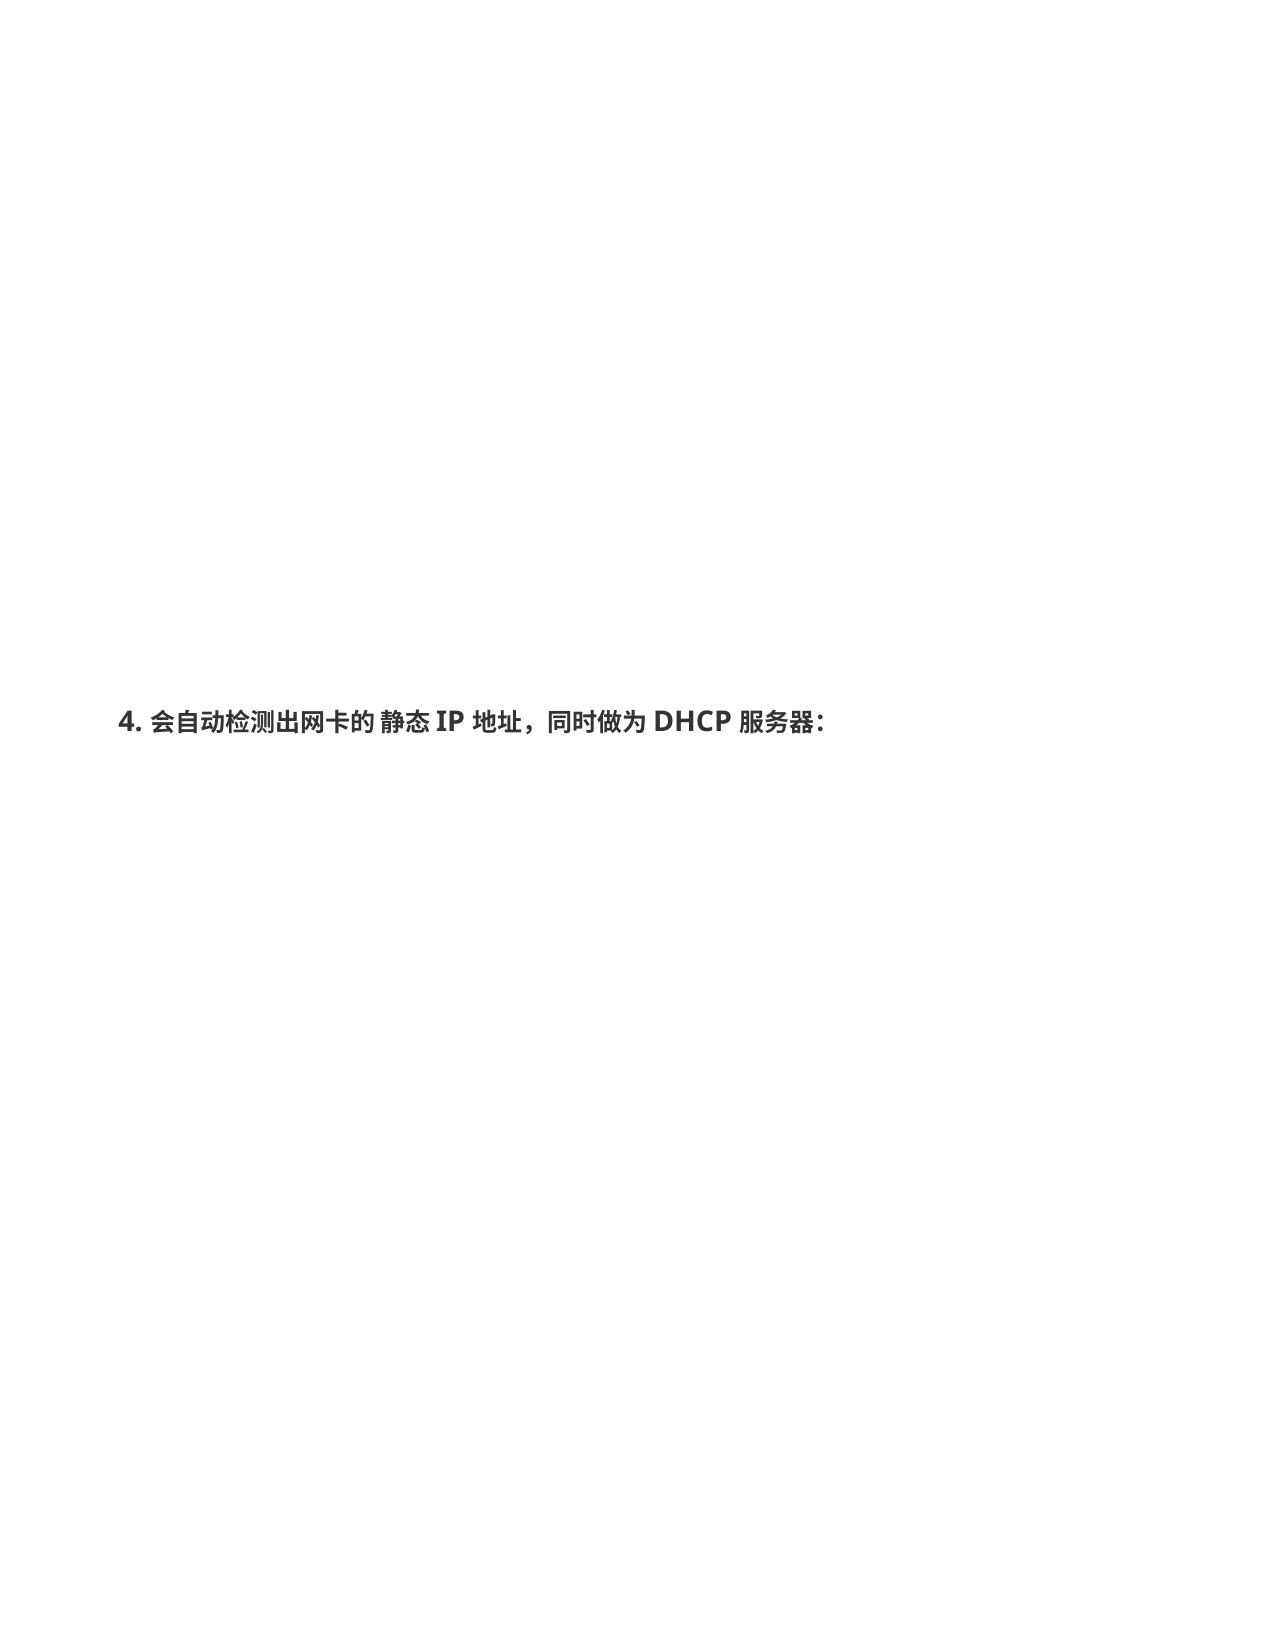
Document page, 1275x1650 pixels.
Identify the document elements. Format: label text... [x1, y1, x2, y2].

text 4. 会自动检测出网卡的 静态IP 地址，同时做为 DHCP 服务器： [118, 701, 1157, 740]
